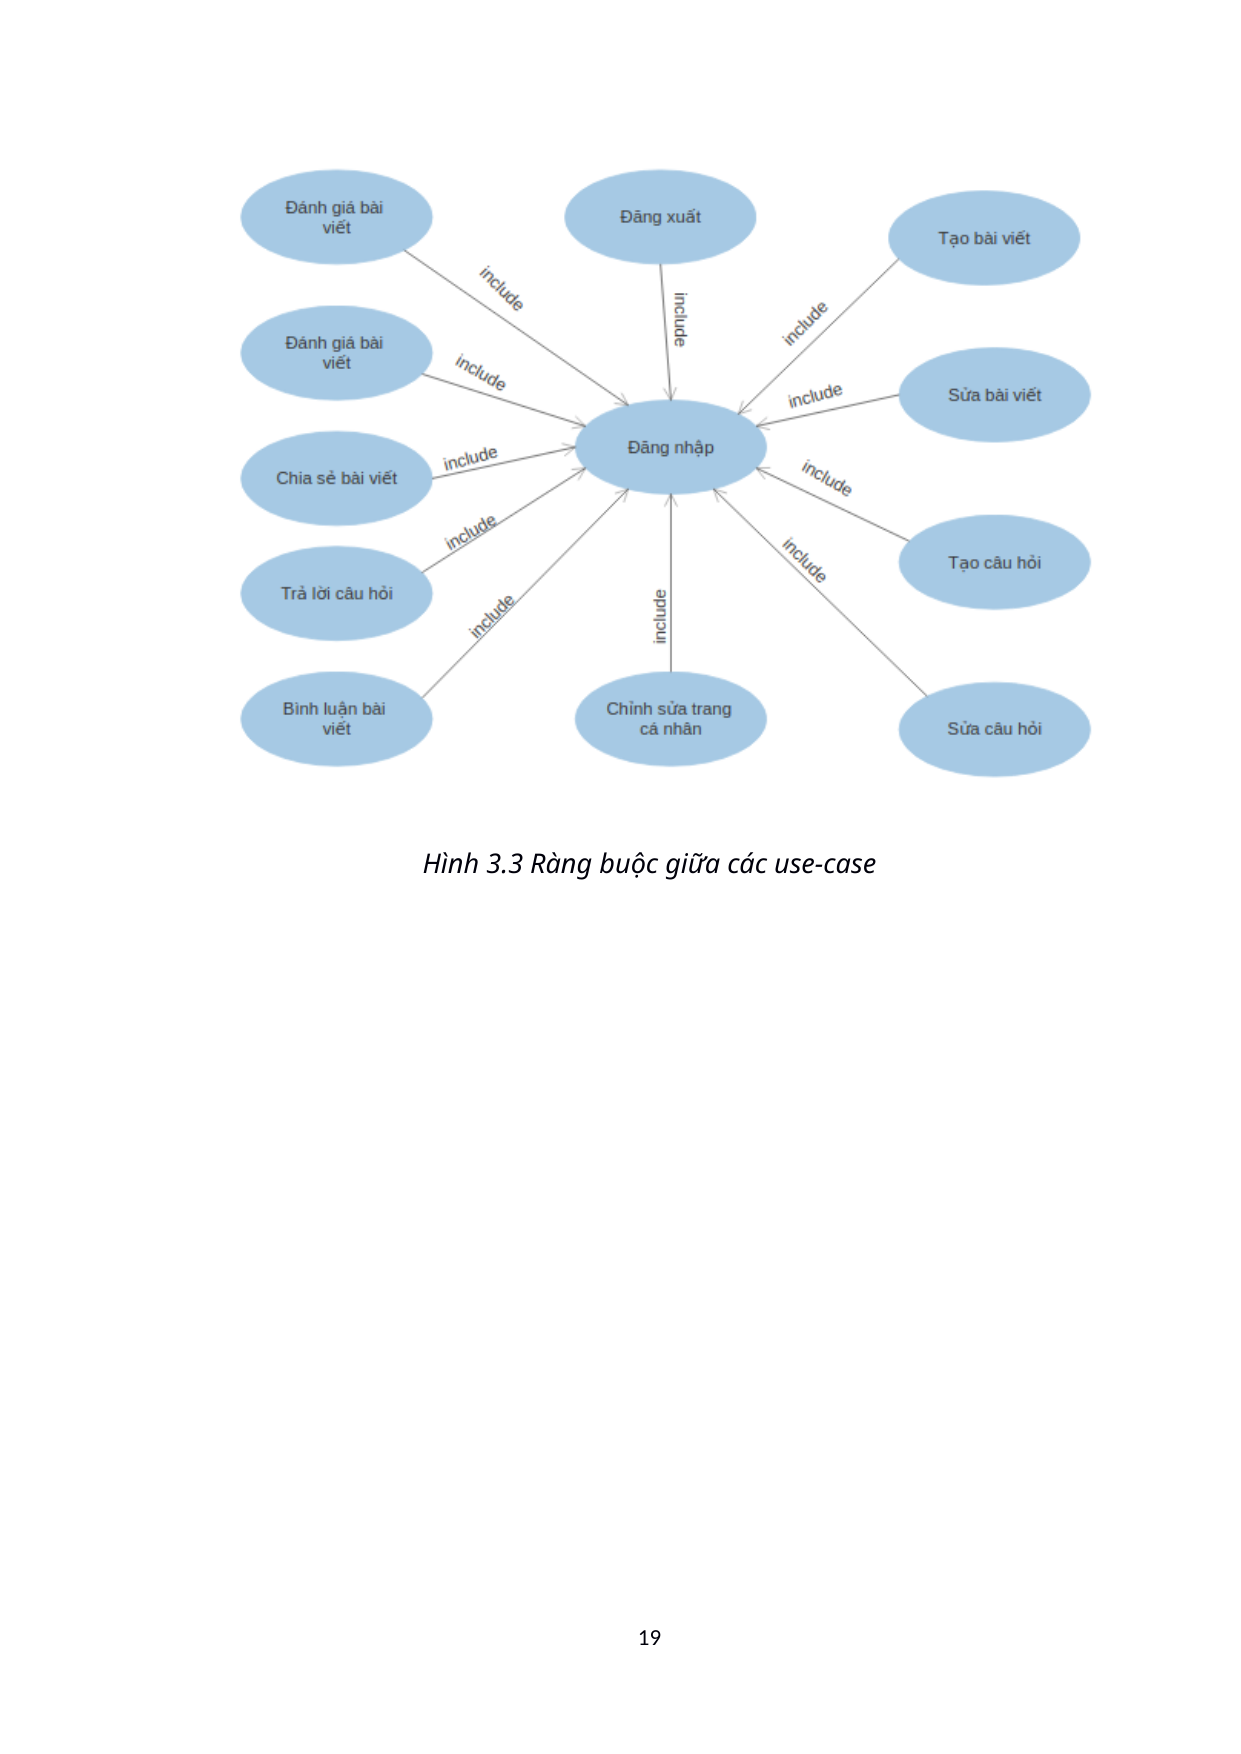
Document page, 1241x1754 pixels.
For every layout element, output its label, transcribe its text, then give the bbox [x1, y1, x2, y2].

picture [177, 147, 1122, 798]
text Hình 3.3 Ràng buộc giữa các use-case [177, 844, 1122, 881]
